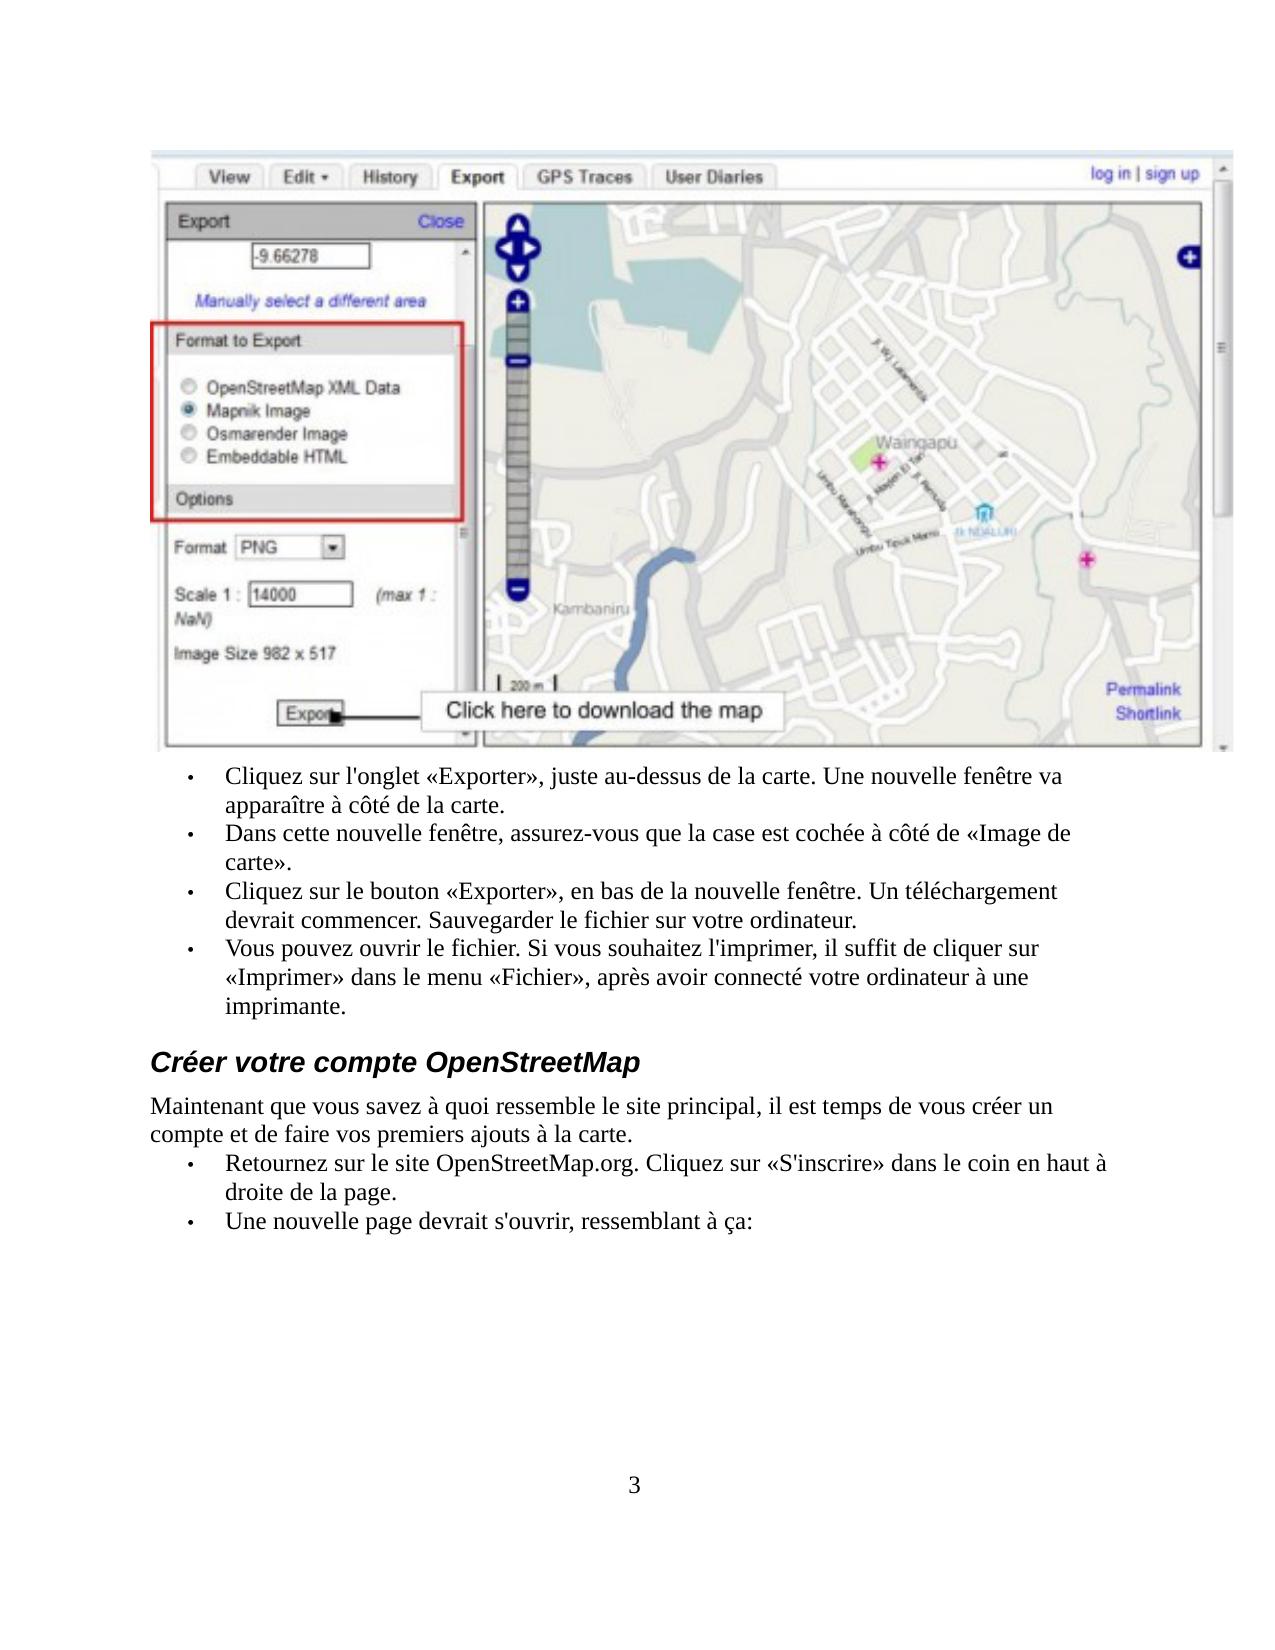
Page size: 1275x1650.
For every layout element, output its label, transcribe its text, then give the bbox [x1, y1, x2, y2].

list Retournez sur le site OpenStreetMap.org. Cliquez sur «S'inscrire» dans le coin en haut à droite de la page. [187, 1148, 1125, 1206]
list Cliquez sur l'onglet «Exporter», juste au-dessus de la carte. Une nouvelle fenêtre va apparaître à côté de la carte. [187, 761, 1125, 818]
picture [150, 150, 1234, 752]
list Vous pouvez ouvrir le fichier. Si vous souhaitez l'imprimer, il suffit de cliquer sur «Imprimer» dans le menu «Fichier», après avoir connecté votre ordinateur à une imprimante. [187, 933, 1125, 1020]
text Maintenant que vous savez à quoi ressemble le site principal, il est temps de vous créer un compte et de faire vos premiers ajouts à la carte. [150, 1091, 1125, 1148]
list Dans cette nouvelle fenêtre, assurez-vous que la case est cochée à côté de «Image de carte». [187, 818, 1125, 876]
subtitle Créer votre compte OpenStreetMap [150, 1045, 1125, 1078]
list Une nouvelle page devrait s'ouvrir, ressemblant à ça: [187, 1206, 1125, 1234]
list Cliquez sur le bouton «Exporter», en bas de la nouvelle fenêtre. Un téléchargement devrait commencer. Sauvegarder le fichier sur votre ordinateur. [187, 876, 1125, 933]
